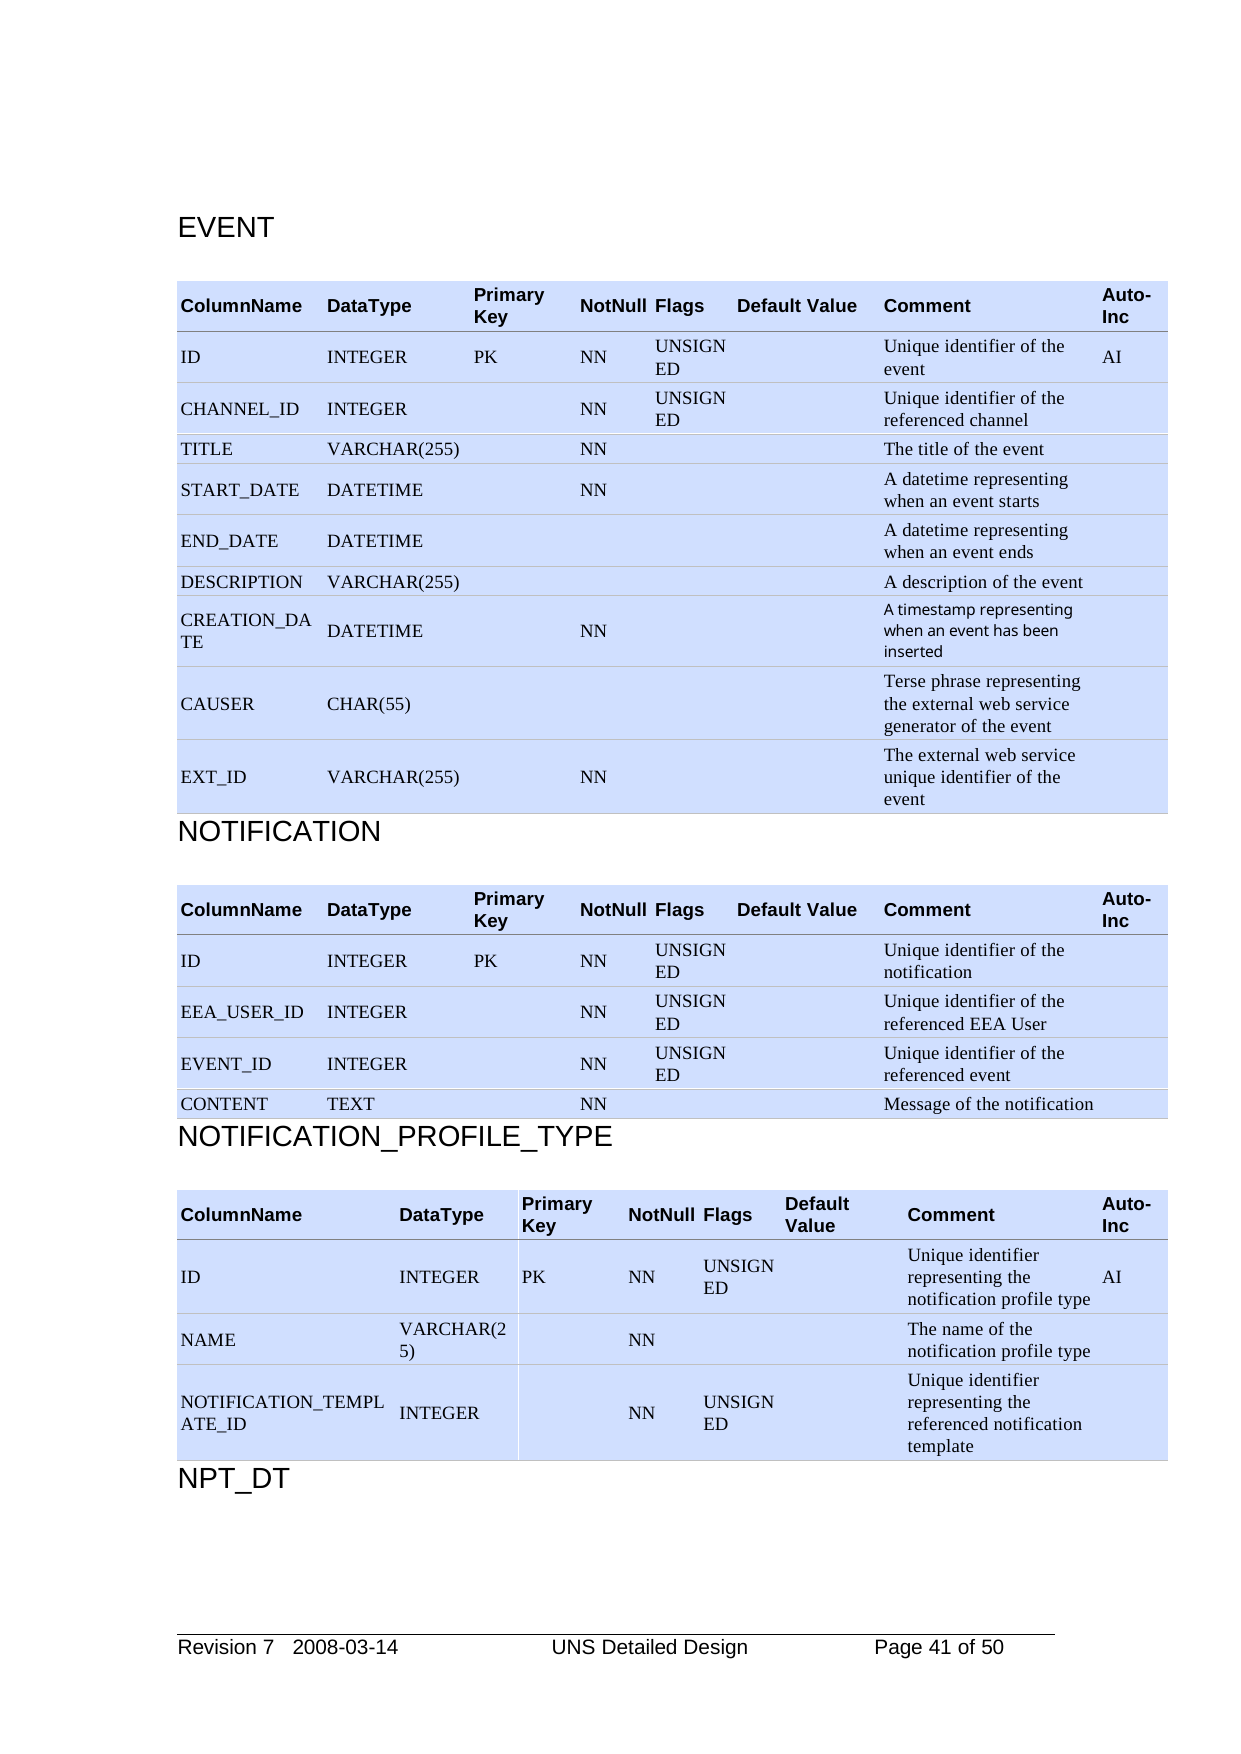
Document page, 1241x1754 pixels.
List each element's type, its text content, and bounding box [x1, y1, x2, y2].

table_cell [734, 935, 880, 986]
table_cell [652, 1090, 734, 1118]
table_cell [1099, 435, 1168, 463]
table_cell [734, 332, 880, 382]
table_cell INTEGER [324, 987, 470, 1037]
table_header Flags [652, 281, 734, 331]
table_header ColumnName [177, 281, 324, 331]
table_cell Unique identifier of the referenced EEA User [880, 987, 1099, 1037]
table_cell [519, 1365, 625, 1460]
table_cell [577, 567, 652, 595]
table_header Flags [700, 1190, 782, 1239]
table_cell [470, 987, 577, 1037]
table_cell AI [1099, 1240, 1168, 1313]
table_cell TEXT [324, 1090, 470, 1118]
table_cell Unique identifier representing the notification profile type [904, 1240, 1099, 1313]
table_cell INTEGER [396, 1365, 518, 1460]
table_cell NN [625, 1240, 700, 1313]
table_cell VARCHAR(255) [324, 740, 470, 813]
table_cell NN [577, 935, 652, 986]
subtitle NOTIFICATION_PROFILE_TYPE [177, 1119, 1092, 1152]
table_cell NN [577, 596, 652, 666]
table_cell NN [577, 332, 652, 382]
table_cell UNSIGNED [652, 383, 734, 433]
table_cell [470, 515, 577, 566]
table_cell NN [577, 987, 652, 1037]
table_cell [782, 1240, 904, 1313]
table_header Primary Key [519, 1190, 625, 1239]
subtitle NPT_DT [177, 1461, 1092, 1494]
table_cell [1099, 596, 1168, 666]
table_cell [470, 464, 577, 514]
table_cell [1099, 667, 1168, 739]
table_header NotNull [577, 281, 652, 331]
table_cell [734, 464, 880, 514]
table_cell PK [470, 332, 577, 382]
table_cell Unique identifier representing the referenced notification template [904, 1365, 1099, 1460]
table_cell [519, 1314, 625, 1364]
table_cell [1099, 515, 1168, 566]
table_header Auto­Inc [1099, 885, 1168, 934]
table_header Flags [652, 885, 734, 934]
table_cell INTEGER [324, 1038, 470, 1088]
table_cell UNSIGNED [652, 987, 734, 1037]
table_cell [1099, 1365, 1168, 1460]
table_cell The title of the event [880, 435, 1099, 463]
table_cell UNSIGNED [652, 1038, 734, 1088]
table_cell CREATION_DATE [177, 596, 324, 666]
table_cell [734, 567, 880, 595]
subtitle NOTIFICATION [177, 814, 1092, 847]
table_cell UNSIGNED [652, 332, 734, 382]
table_cell UNSIGNED [652, 935, 734, 986]
table_cell [652, 667, 734, 739]
table_cell [734, 596, 880, 666]
table_cell A timestamp representing when an event has been inserted [880, 596, 1099, 666]
table_header Default Value [782, 1190, 904, 1239]
table_cell PK [470, 935, 577, 986]
table_cell Unique identifier of the notification [880, 935, 1099, 986]
table_cell TITLE [177, 435, 324, 463]
table_cell Unique identifier of the event [880, 332, 1099, 382]
table_cell [652, 435, 734, 463]
table_cell INTEGER [324, 383, 470, 433]
table_cell ID [177, 935, 324, 986]
table_cell [652, 515, 734, 566]
table_cell [700, 1314, 782, 1364]
table_cell [1099, 1090, 1168, 1118]
table_cell DATETIME [324, 596, 470, 666]
table_cell [652, 567, 734, 595]
table_header Auto­Inc [1099, 1190, 1168, 1239]
table_cell INTEGER [324, 332, 470, 382]
table_cell NN [577, 1038, 652, 1088]
table_header ColumnName [177, 1190, 396, 1239]
table_cell UNSIGNED [700, 1240, 782, 1313]
table_header Comment [904, 1190, 1099, 1239]
table_cell The name of the notification profile type [904, 1314, 1099, 1364]
table_cell [470, 667, 577, 739]
table_cell [470, 383, 577, 433]
table_cell [734, 740, 880, 813]
subtitle EVENT [177, 210, 1092, 244]
table_cell NN [625, 1314, 700, 1364]
table_cell START_DATE [177, 464, 324, 514]
table_cell DATETIME [324, 464, 470, 514]
table_header Primary Key [470, 281, 577, 331]
table_cell UNSIGNED [700, 1365, 782, 1460]
table_cell CHAR(55) [324, 667, 470, 739]
table_cell [782, 1365, 904, 1460]
table_cell [470, 1038, 577, 1088]
table_cell [1099, 464, 1168, 514]
table_header Default Value [734, 281, 880, 331]
table_cell ID [177, 332, 324, 382]
table_cell [470, 1090, 577, 1118]
table_cell EVENT_ID [177, 1038, 324, 1088]
table_cell [734, 435, 880, 463]
table_cell CONTENT [177, 1090, 324, 1118]
table_cell INTEGER [396, 1240, 518, 1313]
table_cell A datetime representing when an event starts [880, 464, 1099, 514]
table_header Auto­Inc [1099, 281, 1168, 331]
table_cell Unique identifier of the referenced channel [880, 383, 1099, 433]
table_header DataType [324, 281, 470, 331]
table_cell [734, 1038, 880, 1088]
table_cell NAME [177, 1314, 396, 1364]
table_cell [577, 667, 652, 739]
table_cell A datetime representing when an event ends [880, 515, 1099, 566]
table_cell [1099, 987, 1168, 1037]
table_header DataType [396, 1190, 518, 1239]
table_cell VARCHAR(25) [396, 1314, 518, 1364]
table_header Comment [880, 281, 1099, 331]
table_cell The external web service unique identifier of the event [880, 740, 1099, 813]
table_cell [470, 740, 577, 813]
table_cell [1099, 567, 1168, 595]
table_cell [470, 567, 577, 595]
table_cell [734, 1090, 880, 1118]
table_cell A description of the event [880, 567, 1099, 595]
table_header ColumnName [177, 885, 324, 934]
table_cell EXT_ID [177, 740, 324, 813]
table_cell [577, 515, 652, 566]
table_cell PK [519, 1240, 625, 1313]
table_cell DESCRIPTION [177, 567, 324, 595]
table_cell [652, 596, 734, 666]
table_cell [1099, 935, 1168, 986]
table_header DataType [324, 885, 470, 934]
table_header Primary Key [470, 885, 577, 934]
table_cell [734, 667, 880, 739]
table_cell INTEGER [324, 935, 470, 986]
table_cell NN [577, 435, 652, 463]
table_cell [1099, 1038, 1168, 1088]
table_cell DATETIME [324, 515, 470, 566]
table_cell VARCHAR(255) [324, 435, 470, 463]
table_cell NN [577, 740, 652, 813]
table_header NotNull [625, 1190, 700, 1239]
table_cell ID [177, 1240, 396, 1313]
table_cell [1099, 1314, 1168, 1364]
table_cell [734, 987, 880, 1037]
table_cell NOTIFICATION_TEMPLATE_ID [177, 1365, 396, 1460]
table_header NotNull [577, 885, 652, 934]
table_cell Unique identifier of the referenced event [880, 1038, 1099, 1088]
table_cell Terse phrase representing the external web service generator of the event [880, 667, 1099, 739]
table_cell END_DATE [177, 515, 324, 566]
table_cell [652, 464, 734, 514]
table_cell NN [577, 383, 652, 433]
table_cell NN [577, 464, 652, 514]
table_cell Message of the notification [880, 1090, 1099, 1118]
table_header Comment [880, 885, 1099, 934]
table_cell NN [625, 1365, 700, 1460]
table_cell [734, 515, 880, 566]
table_cell CHANNEL_ID [177, 383, 324, 433]
table_cell NN [577, 1090, 652, 1118]
table_cell VARCHAR(255) [324, 567, 470, 595]
table_cell [470, 435, 577, 463]
table_cell [652, 740, 734, 813]
table_cell [734, 383, 880, 433]
table_cell AI [1099, 332, 1168, 382]
table_cell [1099, 740, 1168, 813]
table_cell [782, 1314, 904, 1364]
table_cell CAUSER [177, 667, 324, 739]
table_cell [470, 596, 577, 666]
table_cell EEA_USER_ID [177, 987, 324, 1037]
table_header Default Value [734, 885, 880, 934]
table_cell [1099, 383, 1168, 433]
